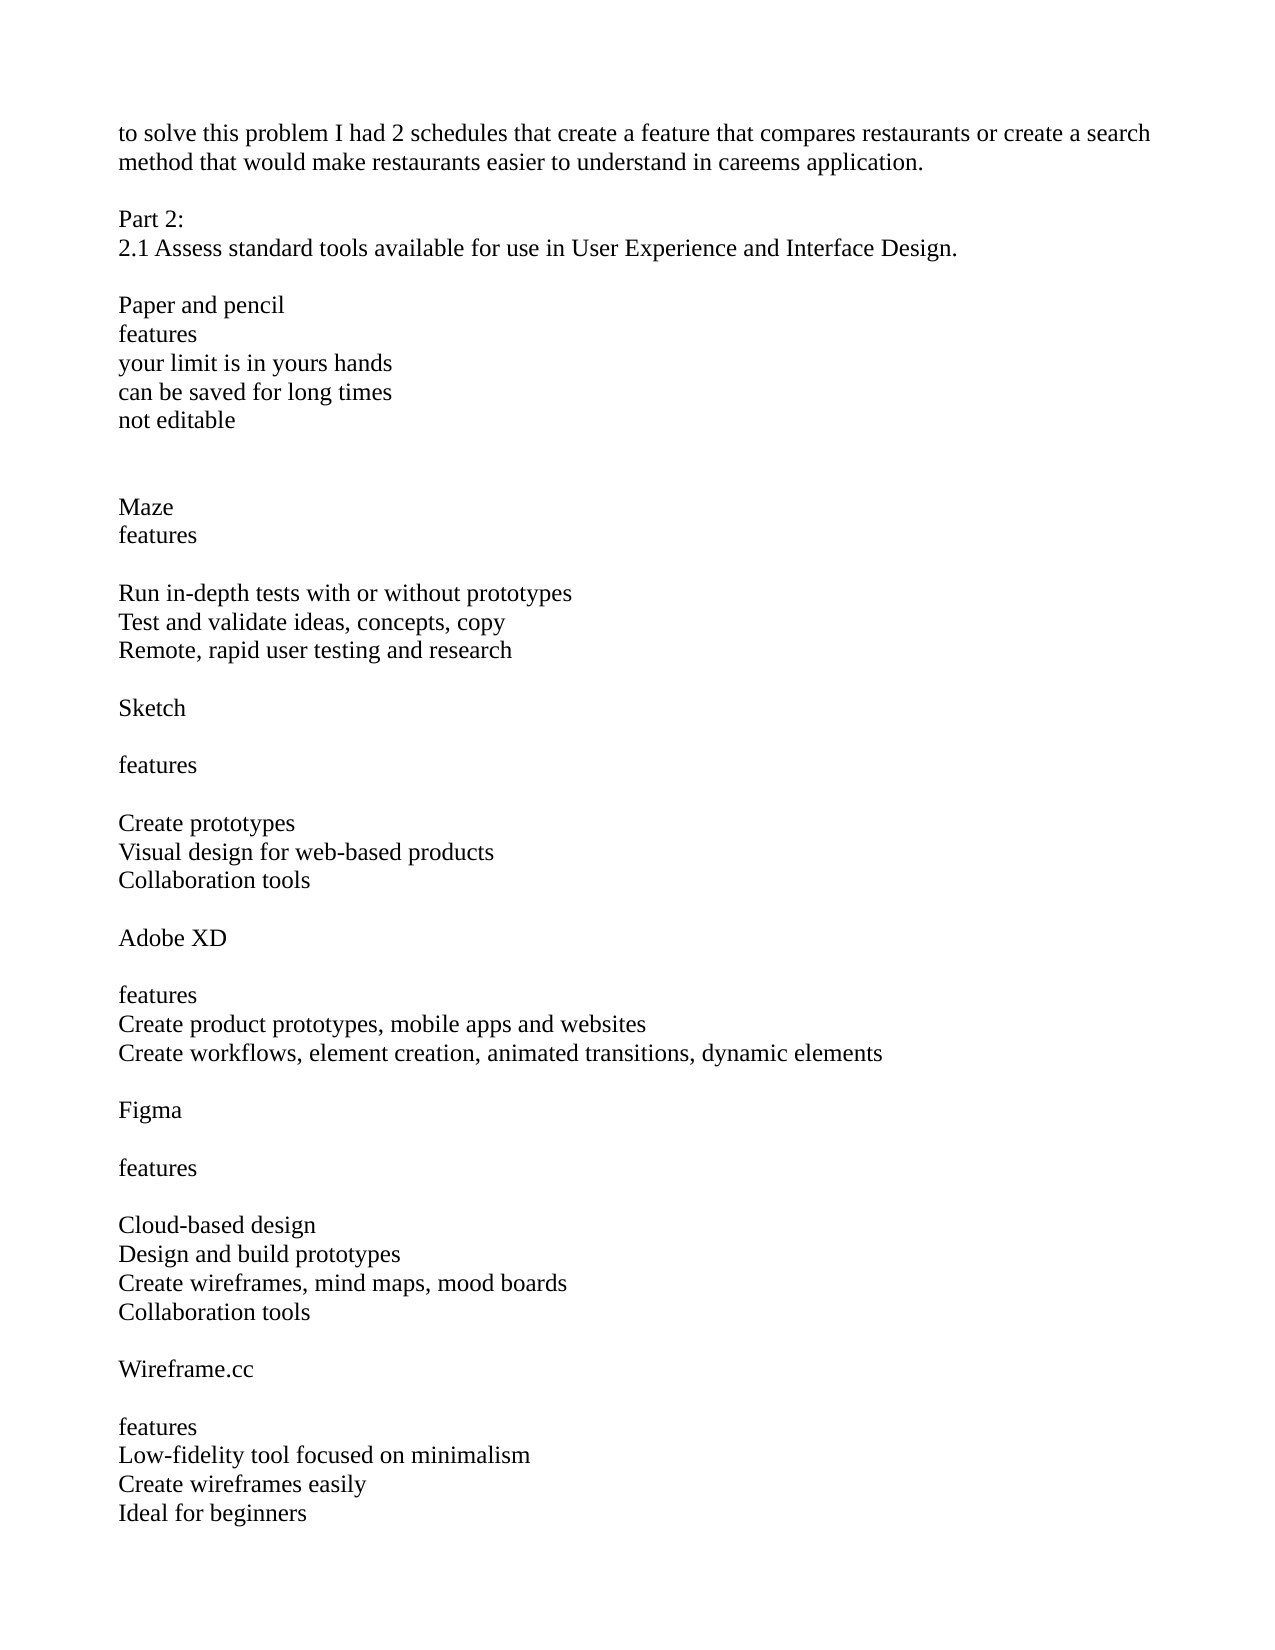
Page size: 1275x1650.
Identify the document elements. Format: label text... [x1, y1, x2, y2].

text Test and validate ideas, concepts, copy [118, 607, 1157, 636]
text Visual design for web-based products [118, 837, 1157, 866]
text your limit is in yours hands [118, 348, 1157, 377]
text Collaboration tools [118, 866, 1157, 894]
text Adobe XD [118, 923, 1157, 952]
text Run in-depth tests with or without prototypes [118, 578, 1157, 607]
text features [118, 319, 1157, 348]
text Part 2: [118, 204, 1157, 233]
text Paper and pencil [118, 291, 1157, 319]
text Create product prototypes, mobile apps and websites [118, 1009, 1157, 1038]
text Create workflows, element creation, animated transitions, dynamic elements [118, 1038, 1157, 1067]
text Ideal for beginners [118, 1498, 1157, 1527]
text Create prototypes [118, 808, 1157, 837]
text features [118, 521, 1157, 549]
text features [118, 1153, 1157, 1182]
text Wireframe.cc [118, 1354, 1157, 1383]
text features [118, 1412, 1157, 1441]
text Maze [118, 492, 1157, 521]
text Figma [118, 1096, 1157, 1124]
text Cloud-based design [118, 1211, 1157, 1239]
text Remote, rapid user testing and research [118, 636, 1157, 664]
text features [118, 981, 1157, 1009]
text can be saved for long times [118, 377, 1157, 406]
text to solve this problem I had 2 schedules that create a feature that compares restaurants or create a search method that would make restaurants easier to understand in careems application. [118, 118, 1157, 176]
text Collaboration tools [118, 1297, 1157, 1326]
text Create wireframes easily [118, 1469, 1157, 1498]
text Sketch [118, 693, 1157, 722]
text features [118, 751, 1157, 779]
text 2.1 Assess standard tools available for use in User Experience and Interface Design. [118, 233, 1157, 262]
text Create wireframes, mind maps, mood boards [118, 1268, 1157, 1297]
text not editable [118, 406, 1157, 434]
text Low-fidelity tool focused on minimalism [118, 1441, 1157, 1469]
text Design and build prototypes [118, 1239, 1157, 1268]
